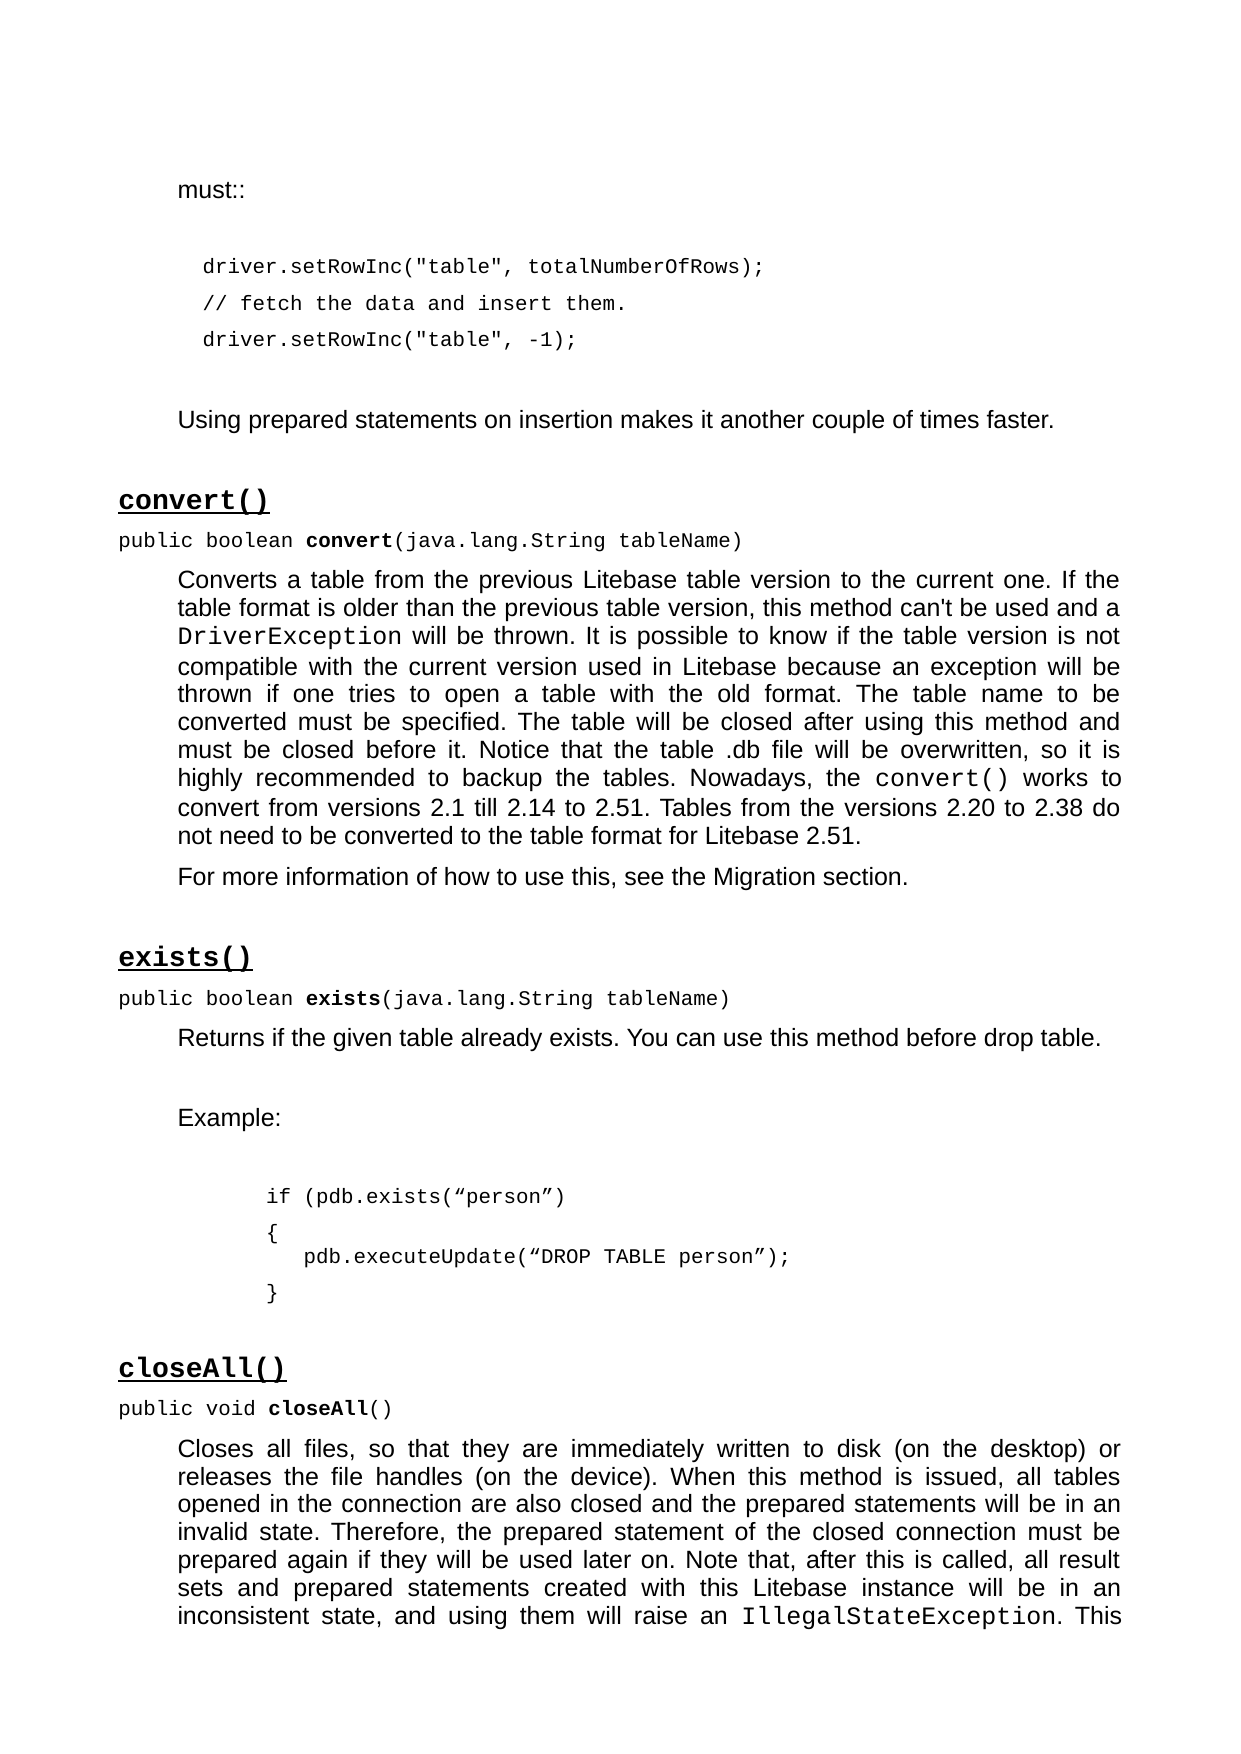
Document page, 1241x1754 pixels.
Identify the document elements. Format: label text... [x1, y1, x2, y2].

list // fetch the data and insert them. [177, 293, 1122, 316]
list Closes all files, so that they are immediately written to disk (on the desktop) or releases the file handles (on the device). When this method is issued, all tables opened in the connection are also closed and the prepared statements will be in an invalid state. Therefore, the prepared statement of the closed connection must be prepared again if they will be used later on. Note that, after this is called, all result sets and prepared statements created with this Litebase instance will be in an inconsistent state, and using them will raise an IllegalStateException. This [177, 1434, 1122, 1632]
text } [118, 1282, 1122, 1306]
text public void closeAll() [118, 1398, 1122, 1422]
text public boolean exists(java.lang.String tableName) [118, 988, 1122, 1011]
text if (pdb.exists(“person”) [118, 1185, 1122, 1210]
list Using prepared statements on insertion makes it another couple of times faster. [177, 405, 1122, 433]
list driver.setRowInc("table", totalNumberOfRows); [177, 257, 1122, 280]
list must:: [177, 176, 1122, 203]
list Converts a table from the previous Litebase table version to the current one. If the table format is older than the previous table version, this method can't be used and a DriverException will be thrown. It is possible to know if the table version is not compatible with the current version used in Litebase because an exception will be thrown if one tries to open a table with the old format. The table name to be converted must be specified. The table will be closed after using this method and must be closed before it. Notice that the table .db file will be overwritten, so it is highly recommended to backup the tables. Nowadays, the convert() works to convert from versions 2.1 till 2.14 to 2.51. Tables from the versions 2.20 to 2.38 do not need to be converted to the table format for Litebase 2.51. [177, 566, 1122, 850]
list For more information of how to use this, see the Migration section. [177, 862, 1122, 890]
text { pdb.executeUpdate(“DROP TABLE person”); [118, 1222, 1122, 1270]
list Example: [177, 1104, 1122, 1132]
list driver.setRowInc("table", -1); [177, 329, 1122, 352]
subtitle convert() [118, 486, 1122, 518]
subtitle exists() [118, 943, 1122, 975]
text public boolean convert(java.lang.String tableName) [118, 530, 1122, 554]
list Returns if the given table already exists. You can use this method before drop table. [177, 1024, 1122, 1052]
subtitle closeAll() [118, 1354, 1122, 1386]
